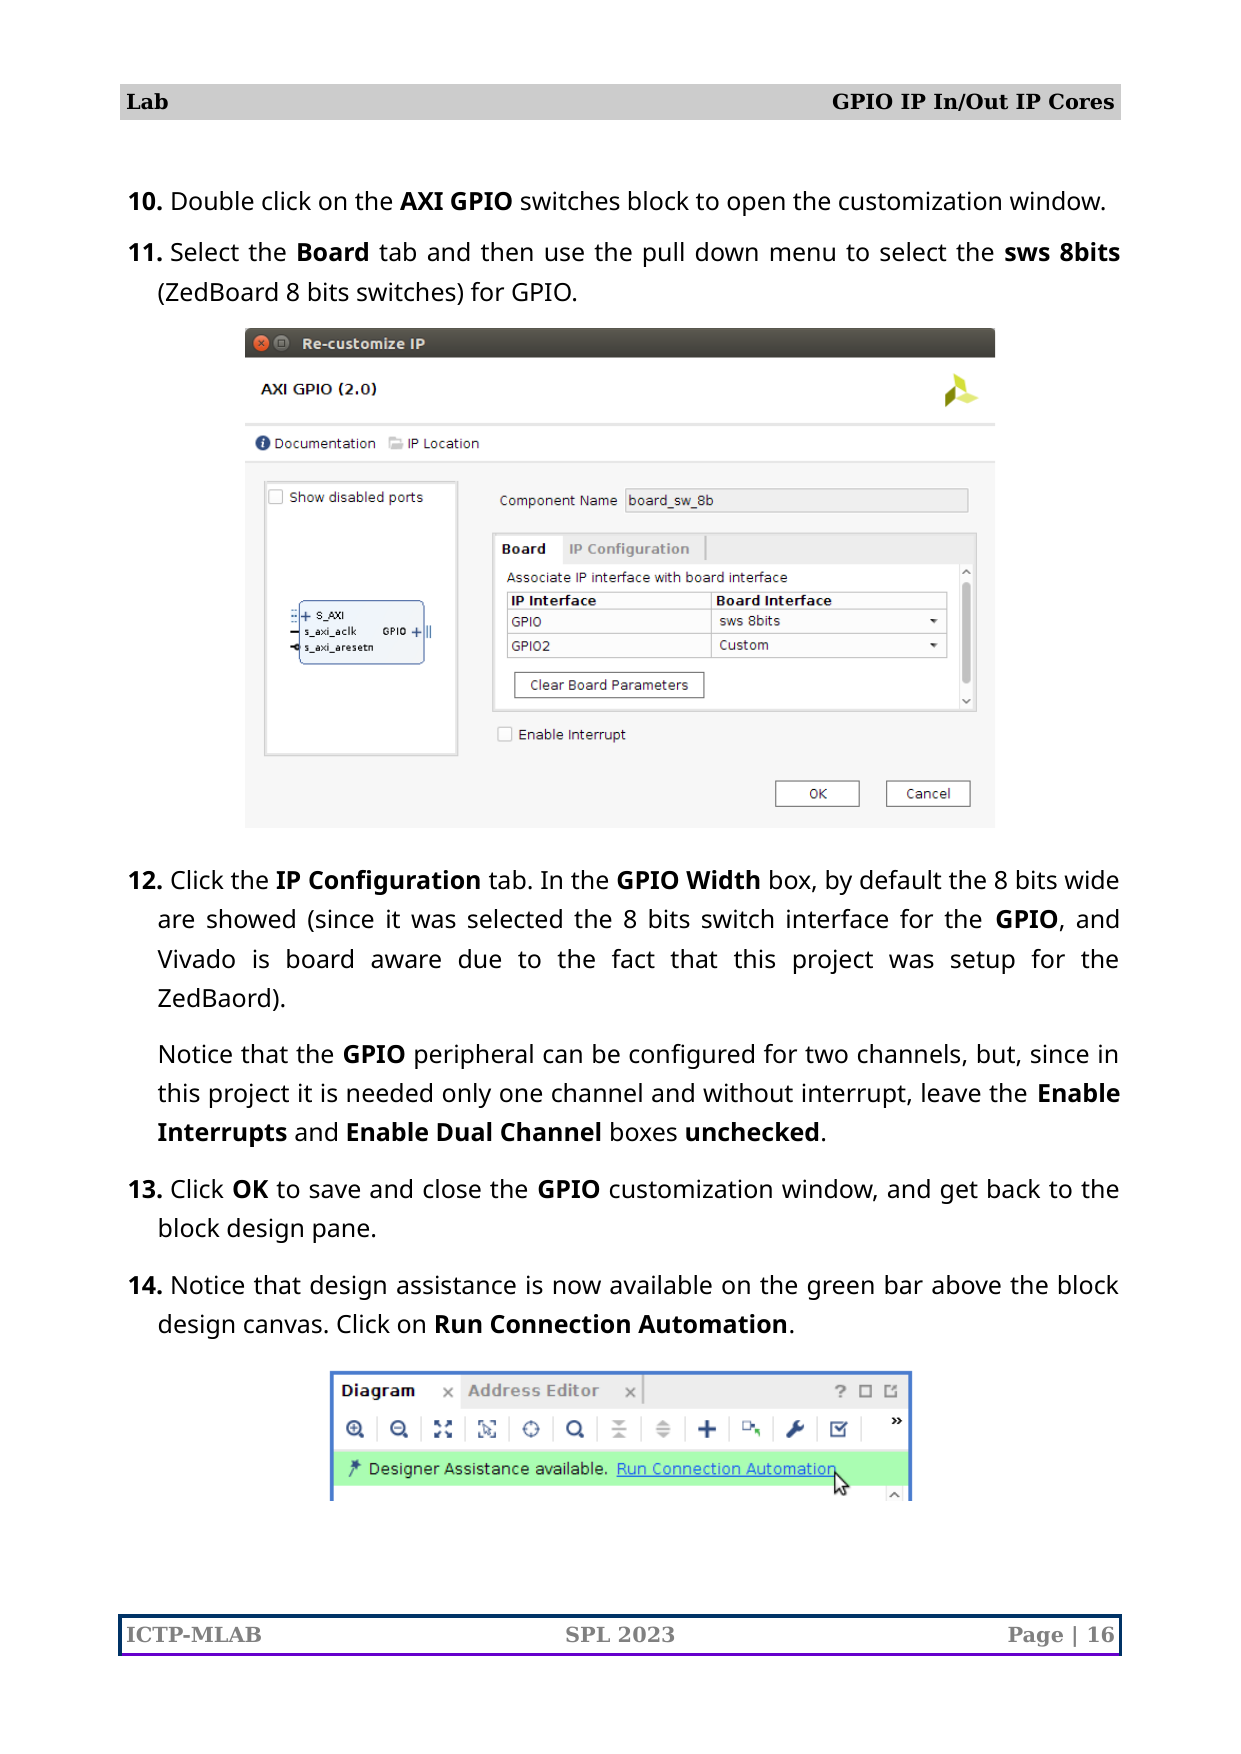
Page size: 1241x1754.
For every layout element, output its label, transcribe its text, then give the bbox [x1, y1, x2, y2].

picture [245, 328, 996, 828]
list Double click on the AXI GPIO switches block to open the customization window. [127, 183, 1121, 217]
list Click OK to save and close the GPIO customization window, and get back to the block design pane. [127, 1172, 1121, 1245]
picture [320, 1361, 921, 1501]
list Select the Board tab and then use the pull down menu to select the sws 8bits (ZedBoard 8 bits switches) for GPIO. [127, 235, 1121, 308]
list Notice that design assistance is now available on the green bar above the block design canvas. Click on Run Connection Automation. [127, 1268, 1121, 1341]
list Click the IP Configuration tab. In the GPIO Width box, by default the 8 bits wide are showed (since it was selected the 8 bits switch interface for the GPIO, and Vivado is board aware due to the fact that this project was setup for the ZedBaord). [127, 334, 1121, 1014]
list Notice that the GPIO peripheral can be configured for two channels, but, since in this project it is needed only one channel and without interrupt, leave the Enable Interrupts and Enable Dual Channel boxes unchecked. [127, 1036, 1121, 1149]
